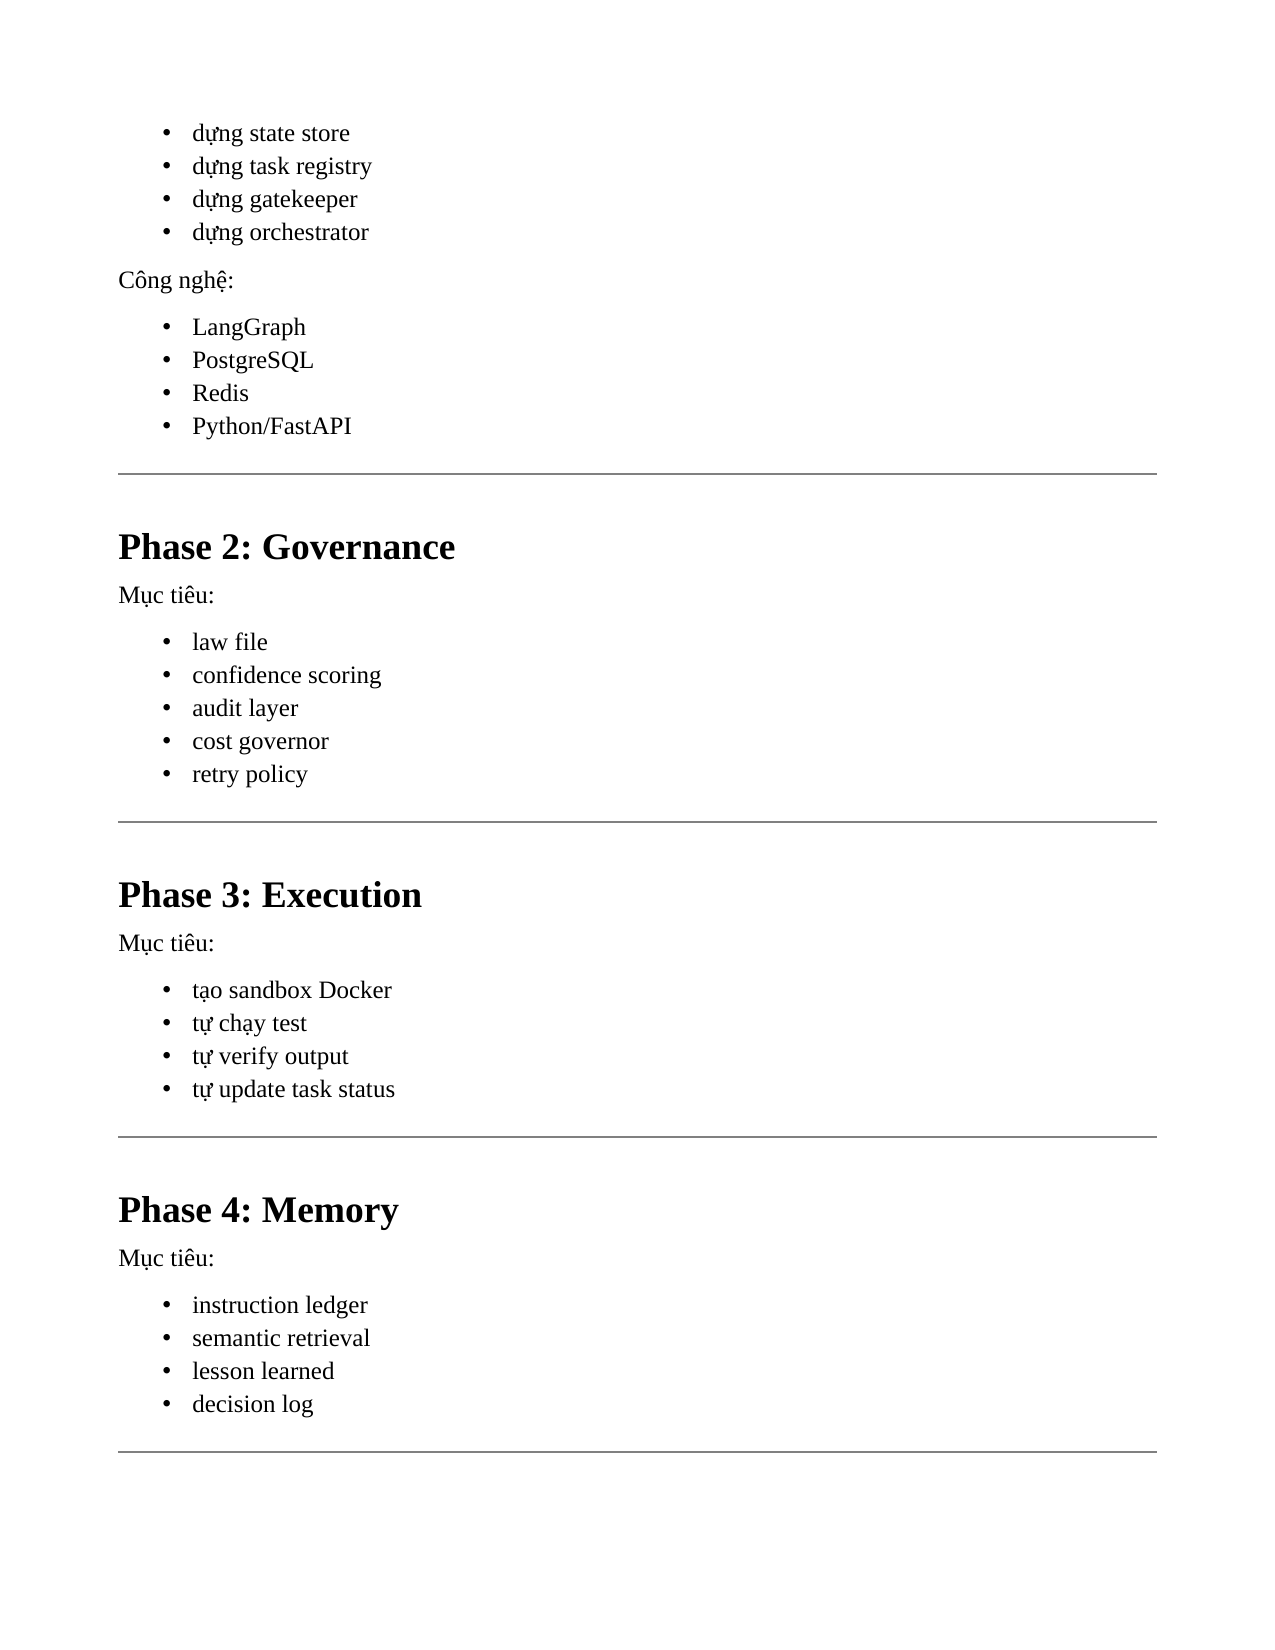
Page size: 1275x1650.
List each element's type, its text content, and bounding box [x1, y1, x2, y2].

list tự chạy test [162, 1008, 1157, 1037]
list PostgreSQL [162, 345, 1157, 374]
list audit layer [162, 693, 1157, 722]
text Công nghệ: [118, 265, 1157, 293]
list instruction ledger [162, 1290, 1157, 1319]
list retry policy [162, 759, 1157, 788]
list semantic retrieval [162, 1323, 1157, 1352]
list dựng orchestrator [162, 217, 1157, 246]
list dựng task registry [162, 151, 1157, 180]
list law file [162, 627, 1157, 656]
list tạo sandbox Docker [162, 975, 1157, 1004]
list Python/FastAPI [162, 411, 1157, 440]
list dựng state store [162, 118, 1157, 147]
list decision log [162, 1389, 1157, 1418]
list tự update task status [162, 1074, 1157, 1103]
text Mục tiêu: [118, 928, 1157, 957]
list dựng gatekeeper [162, 184, 1157, 213]
list confidence scoring [162, 660, 1157, 689]
text Mục tiêu: [118, 1243, 1157, 1272]
subtitle Phase 3: Execution [118, 872, 1157, 915]
list cost governor [162, 726, 1157, 755]
text Mục tiêu: [118, 580, 1157, 608]
list LangGraph [162, 312, 1157, 341]
subtitle Phase 2: Governance [118, 524, 1157, 567]
list tự verify output [162, 1041, 1157, 1070]
subtitle Phase 4: Memory [118, 1187, 1157, 1230]
list Redis [162, 378, 1157, 407]
list lesson learned [162, 1356, 1157, 1385]
